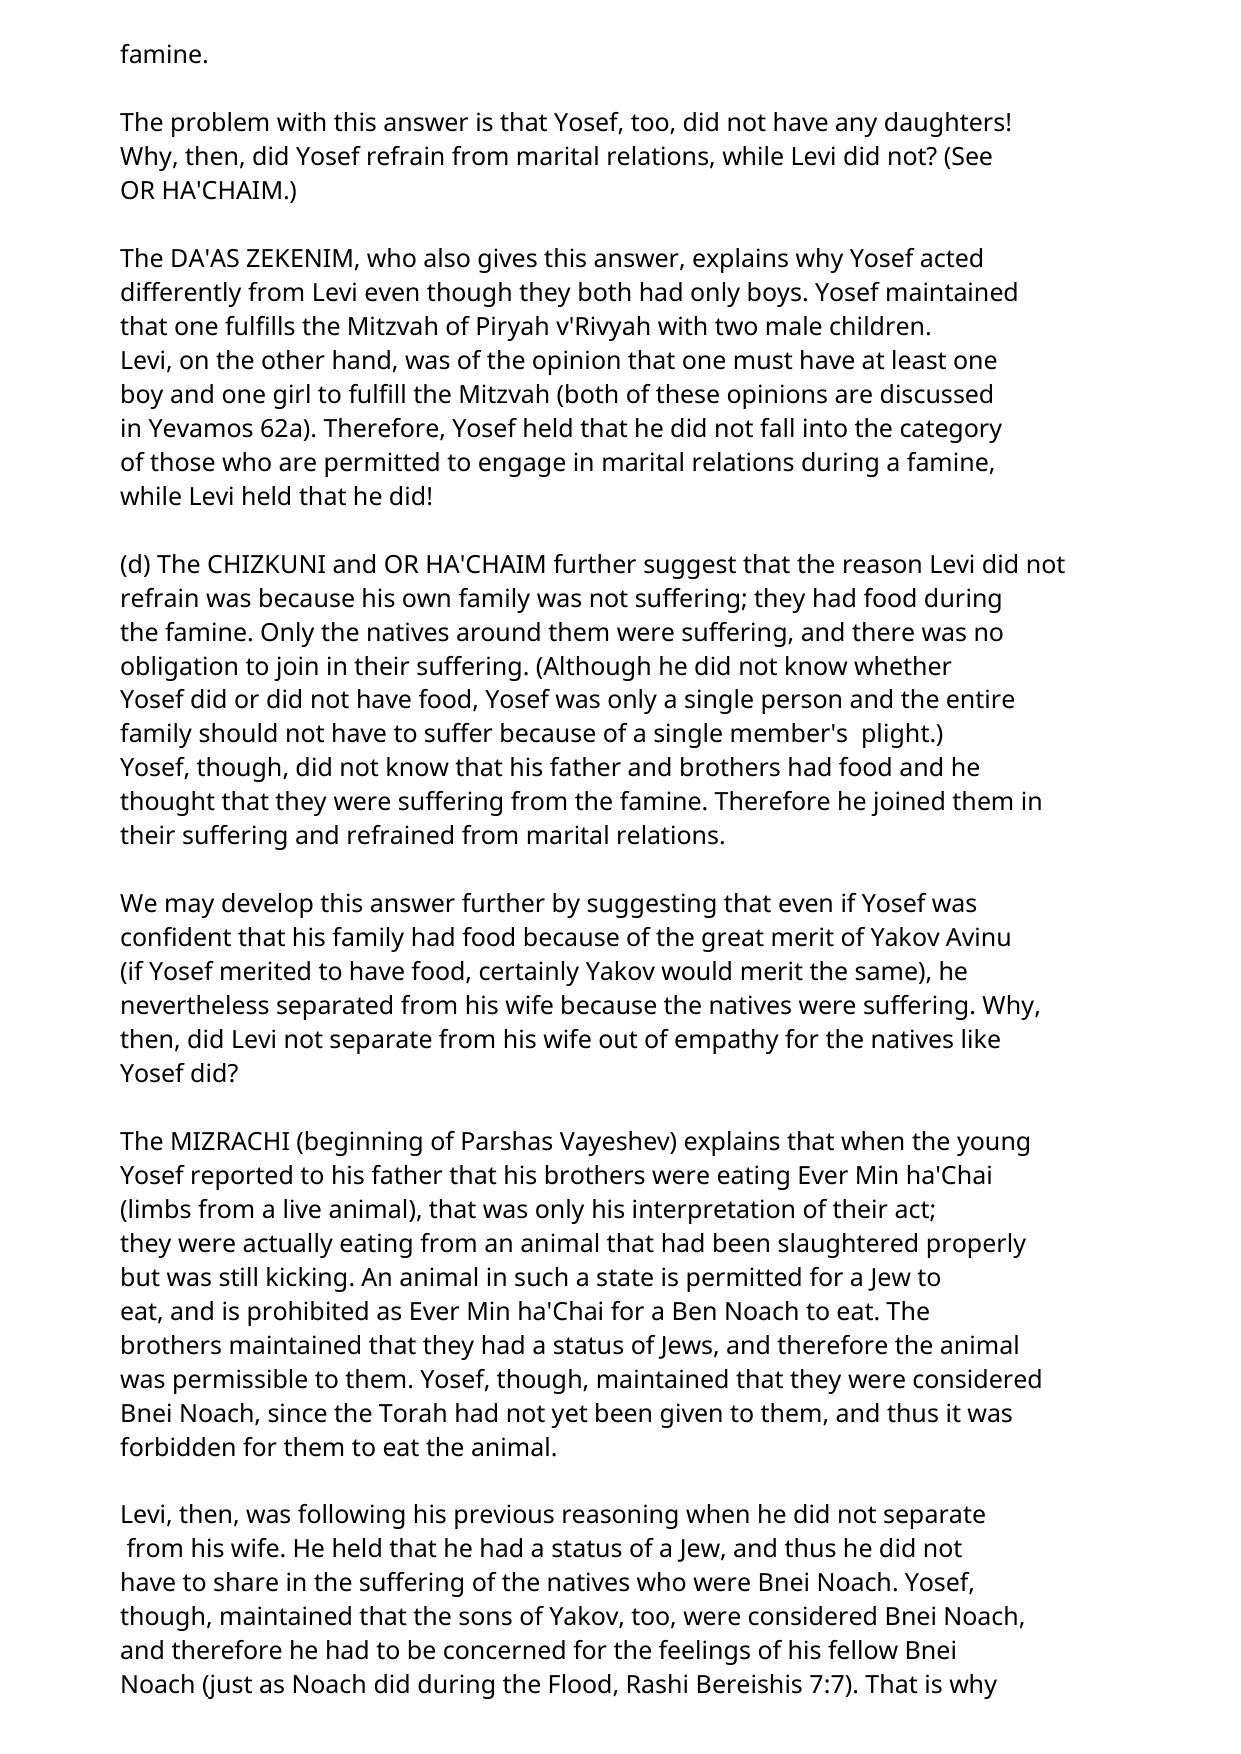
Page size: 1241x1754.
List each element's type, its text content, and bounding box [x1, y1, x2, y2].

text thought that they were suffering from the famine. Therefore he joined them in [120, 784, 1090, 818]
text have to share in the suffering of the natives who were Bnei Noach. Yosef, [120, 1565, 1090, 1599]
text Levi, then, was following his previous reasoning when he did not separate [120, 1497, 1090, 1531]
text The problem with this answer is that Yosef, too, did not have any daughters! [120, 105, 1090, 139]
text they were actually eating from an animal that had been slaughtered properly [120, 1226, 1090, 1260]
text though, maintained that the sons of Yakov, too, were considered Bnei Noach, [120, 1599, 1090, 1633]
text OR HA'CHAIM.) [120, 173, 1090, 207]
text while Levi held that he did! [120, 479, 1090, 513]
text obligation to join in their suffering. (Although he did not know whether [120, 648, 1090, 682]
text boy and one girl to fulfill the Mitzvah (both of these opinions are discussed [120, 377, 1090, 411]
text brothers maintained that they had a status of Jews, and therefore the animal [120, 1328, 1090, 1362]
text We may develop this answer further by suggesting that even if Yosef was [120, 886, 1090, 920]
text then, did Levi not separate from his wife out of empathy for the natives like [120, 1022, 1090, 1056]
text from his wife. He held that he had a status of a Jew, and thus he did not [120, 1531, 1090, 1565]
text but was still kicking. An animal in such a state is permitted for a Jew to [120, 1260, 1090, 1294]
text Yosef reported to his father that his brothers were eating Ever Min ha'Chai [120, 1158, 1090, 1192]
text confident that his family had food because of the great merit of Yakov Avinu [120, 920, 1090, 954]
text Levi, on the other hand, was of the opinion that one must have at least one [120, 343, 1090, 377]
text Bnei Noach, since the Torah had not yet been given to them, and thus it was [120, 1396, 1090, 1429]
text family should not have to suffer because of a single member's plight.) [120, 716, 1090, 750]
text the famine. Only the natives around them were suffering, and there was no [120, 614, 1090, 648]
text The DA'AS ZEKENIM, who also gives this answer, explains why Yosef acted [120, 241, 1090, 275]
text their suffering and refrained from marital relations. [120, 818, 1090, 852]
text in Yevamos 62a). Therefore, Yosef held that he did not fall into the category [120, 411, 1090, 445]
text Noach (just as Noach did during the Flood, Rashi Bereishis 7:7). That is why [120, 1667, 1090, 1701]
text refrain was because his own family was not suffering; they had food during [120, 581, 1090, 614]
text that one fulfills the Mitzvah of Piryah v'Rivyah with two male children. [120, 309, 1090, 343]
text Yosef, though, did not know that his father and brothers had food and he [120, 750, 1090, 784]
text The MIZRACHI (beginning of Parshas Vayeshev) explains that when the young [120, 1124, 1090, 1158]
text (limbs from a live animal), that was only his interpretation of their act; [120, 1192, 1090, 1226]
text Yosef did or did not have food, Yosef was only a single person and the entire [120, 682, 1090, 716]
text Yosef did? [120, 1056, 1090, 1090]
text (if Yosef merited to have food, certainly Yakov would merit the same), he [120, 954, 1090, 988]
text forbidden for them to eat the animal. [120, 1429, 1090, 1463]
text was permissible to them. Yosef, though, maintained that they were considered [120, 1362, 1090, 1396]
text Why, then, did Yosef refrain from marital relations, while Levi did not? (See [120, 139, 1090, 173]
text eat, and is prohibited as Ever Min ha'Chai for a Ben Noach to eat. The [120, 1294, 1090, 1328]
text of those who are permitted to engage in marital relations during a famine, [120, 445, 1090, 479]
text nevertheless separated from his wife because the natives were suffering. Why, [120, 988, 1090, 1022]
text famine. [120, 37, 1090, 71]
text (d) The CHIZKUNI and OR HA'CHAIM further suggest that the reason Levi did not [120, 547, 1090, 581]
text and therefore he had to be concerned for the feelings of his fellow Bnei [120, 1633, 1090, 1667]
text differently from Levi even though they both had only boys. Yosef maintained [120, 275, 1090, 309]
